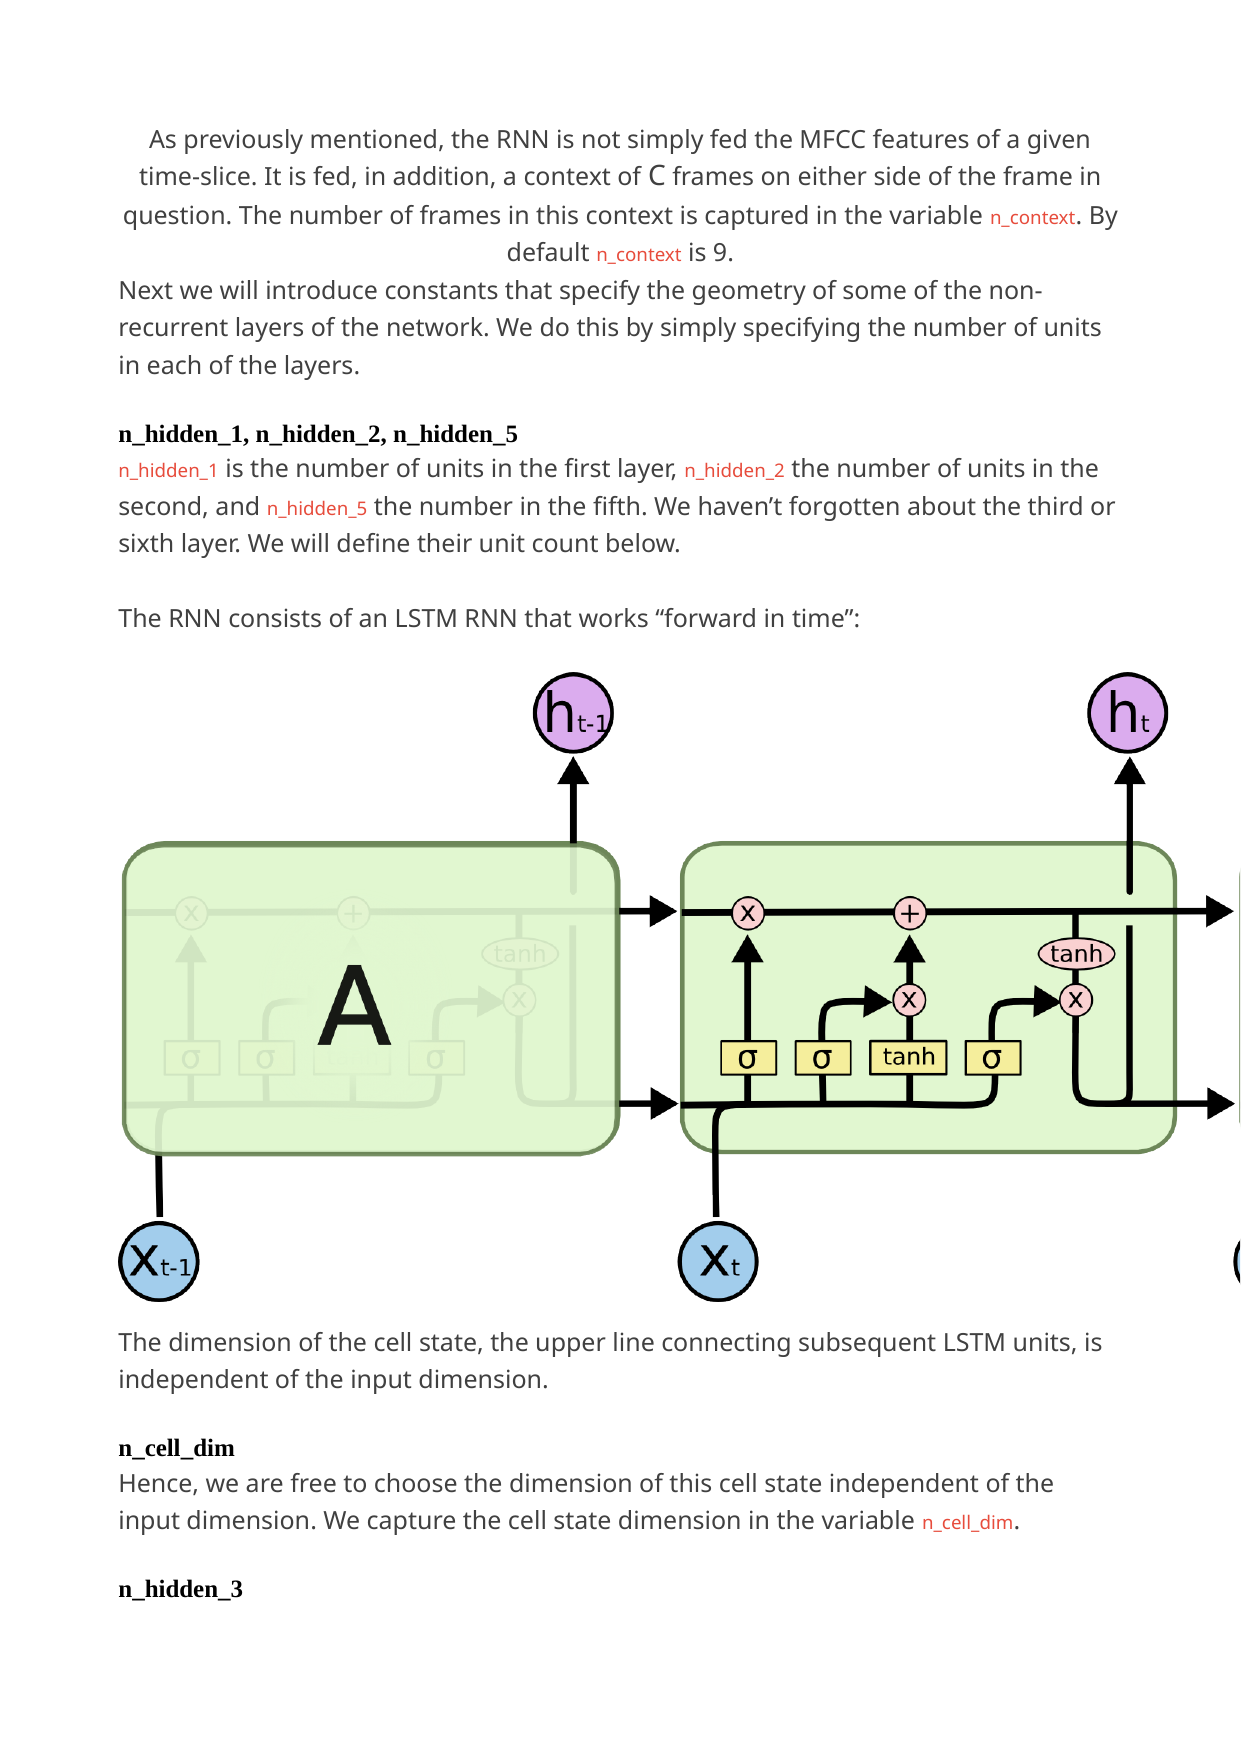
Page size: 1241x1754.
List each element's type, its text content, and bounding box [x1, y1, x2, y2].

text n_hidden_1 is the number of units in the first layer, n_hidden_2 the number of units in the second, and n_hidden_5 the number in the fifth. We haven’t forgotten about the third or sixth layer. We will define their unit count below. [118, 448, 1122, 560]
text As previously mentioned, the RNN is not simply fed the MFCC features of a given time-slice. It is fed, in addition, a context of C frames on either side of the frame in question. The number of frames in this context is captured in the variable n_context. By default n_context is 9. [118, 118, 1122, 269]
text n_hidden_1, n_hidden_2, n_hidden_5 [118, 419, 1122, 448]
text The dimension of the cell state, the upper line connecting subsequent LSTM units, is independent of the input dimension. [118, 1321, 1122, 1396]
text n_hidden_3 [118, 1574, 1122, 1603]
text Next we will introduce constants that specify the geometry of some of the non-recurrent layers of the network. We do this by simply specifying the number of units in each of the layers. [118, 269, 1122, 381]
text The RNN consists of an LSTM RNN that works “forward in time”: [118, 598, 1122, 635]
text n_cell_dim [118, 1433, 1122, 1462]
text Hence, we are free to choose the dimension of this cell state independent of the input dimension. We capture the cell state dimension in the variable n_cell_dim. [118, 1462, 1122, 1537]
